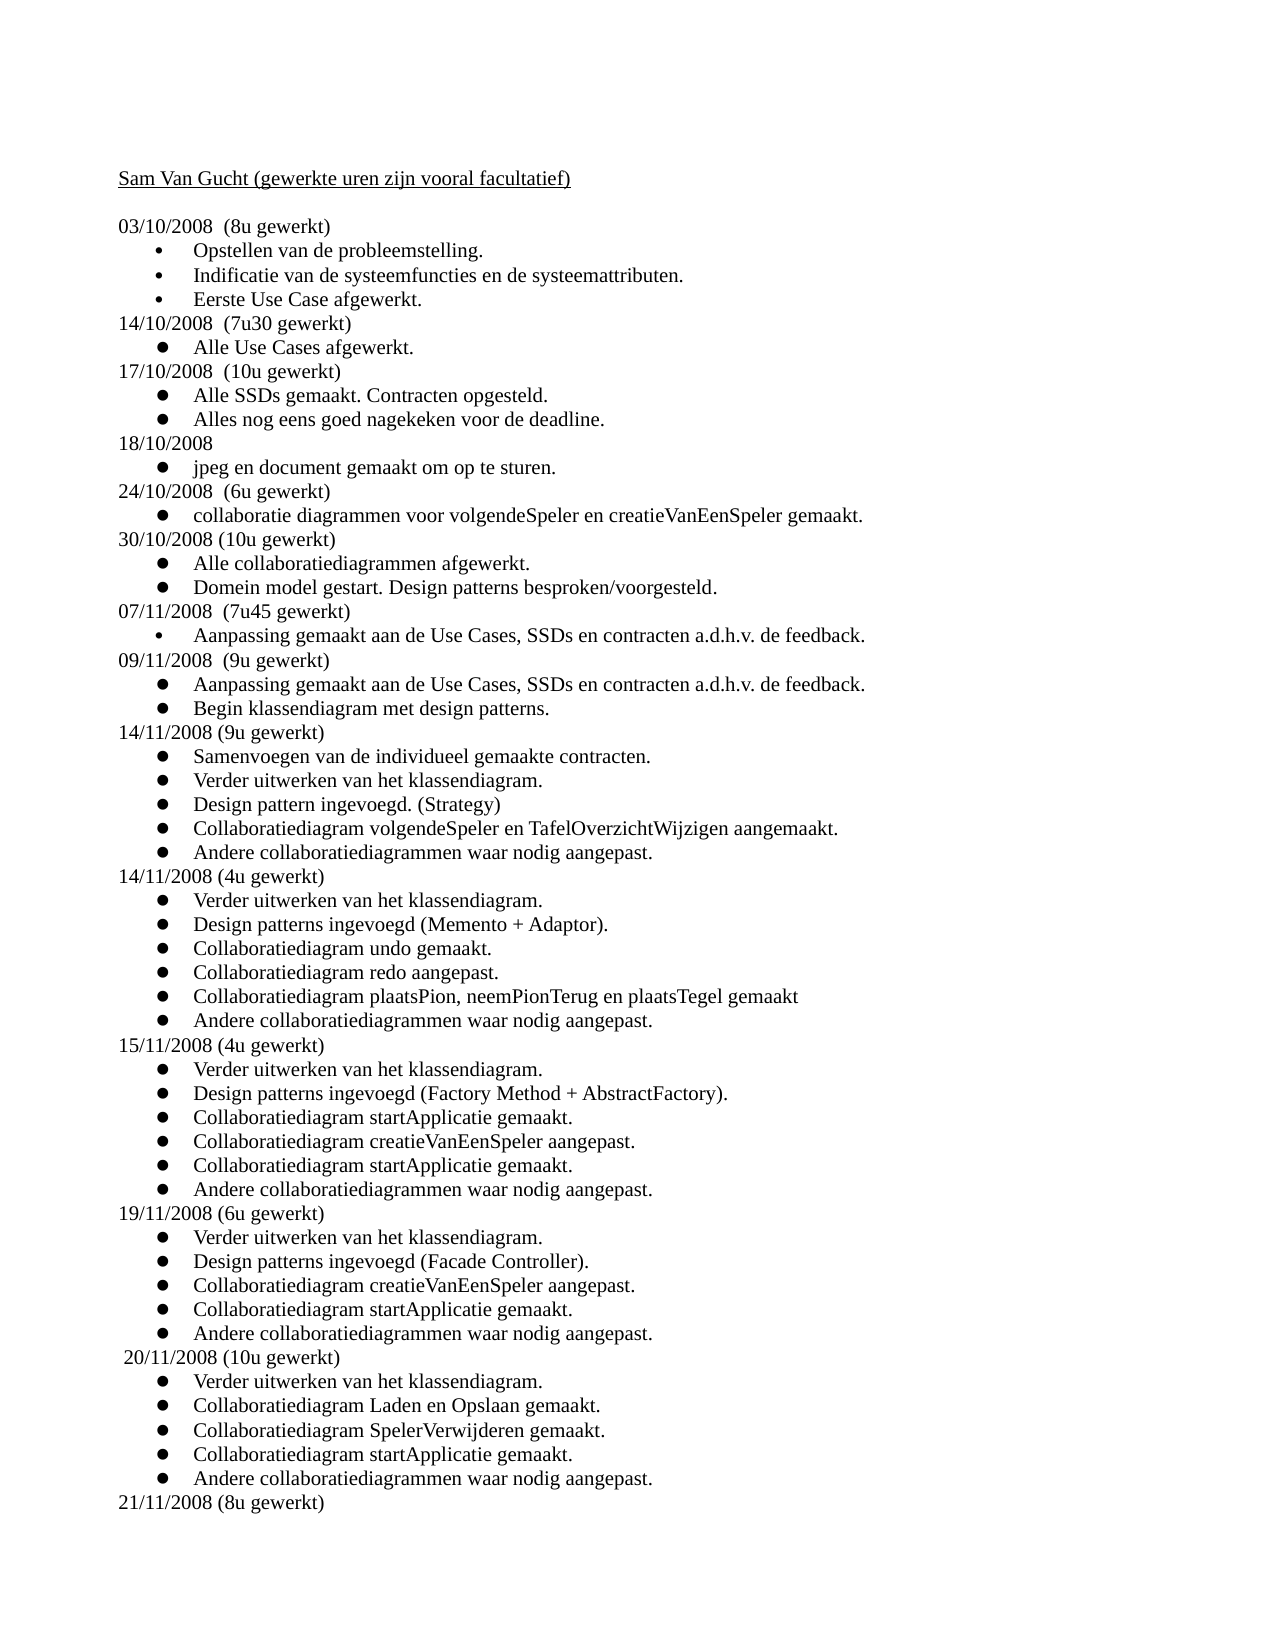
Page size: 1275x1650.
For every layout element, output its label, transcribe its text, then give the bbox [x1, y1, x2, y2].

list collaboratie diagrammen voor volgendeSpeler en creatieVanEenSpeler gemaakt. [156, 503, 1157, 527]
list Collaboratiediagram plaatsPion, neemPionTerug en plaatsTegel gemaakt [156, 984, 1157, 1008]
text 03/10/2008 (8u gewerkt) [118, 214, 1157, 238]
list Andere collaboratiediagrammen waar nodig aangepast. [156, 840, 1157, 864]
text 07/11/2008 (7u45 gewerkt) [118, 599, 1157, 623]
list Alle collaboratiediagrammen afgewerkt. [156, 551, 1157, 575]
list Alles nog eens goed nagekeken voor de deadline. [156, 407, 1157, 431]
list Collaboratiediagram creatieVanEenSpeler aangepast. [156, 1273, 1157, 1297]
list Verder uitwerken van het klassendiagram. [156, 888, 1157, 912]
text 21/11/2008 (8u gewerkt) [118, 1490, 1157, 1514]
list Andere collaboratiediagrammen waar nodig aangepast. [156, 1177, 1157, 1201]
list Verder uitwerken van het klassendiagram. [156, 1369, 1157, 1393]
list Verder uitwerken van het klassendiagram. [156, 1057, 1157, 1081]
list Begin klassendiagram met design patterns. [156, 696, 1157, 720]
text 24/10/2008 (6u gewerkt) [118, 479, 1157, 503]
list Collaboratiediagram startApplicatie gemaakt. [156, 1105, 1157, 1129]
list Design patterns ingevoegd (Factory Method + AbstractFactory). [156, 1081, 1157, 1105]
text 14/11/2008 (9u gewerkt) [118, 720, 1157, 744]
text 14/10/2008 (7u30 gewerkt) [118, 311, 1157, 335]
list Collaboratiediagram SpelerVerwijderen gemaakt. [156, 1417, 1157, 1442]
list Collaboratiediagram volgendeSpeler en TafelOverzichtWijzigen aangemaakt. [156, 816, 1157, 840]
list Alle SSDs gemaakt. Contracten opgesteld. [156, 383, 1157, 407]
text 15/11/2008 (4u gewerkt) [118, 1032, 1157, 1057]
list Collaboratiediagram undo gemaakt. [156, 936, 1157, 960]
list Design patterns ingevoegd (Facade Controller). [156, 1249, 1157, 1273]
list Andere collaboratiediagrammen waar nodig aangepast. [156, 1466, 1157, 1490]
list Collaboratiediagram Laden en Opslaan gemaakt. [156, 1393, 1157, 1417]
text 20/11/2008 (10u gewerkt) [118, 1345, 1157, 1369]
list Verder uitwerken van het klassendiagram. [156, 768, 1157, 792]
list jpeg en document gemaakt om op te sturen. [156, 455, 1157, 479]
list Design patterns ingevoegd (Memento + Adaptor). [156, 912, 1157, 936]
list Design pattern ingevoegd. (Strategy) [156, 792, 1157, 816]
list Collaboratiediagram startApplicatie gemaakt. [156, 1153, 1157, 1177]
list Indificatie van de systeemfuncties en de systeemattributen. [156, 262, 1157, 287]
list Verder uitwerken van het klassendiagram. [156, 1225, 1157, 1249]
text 30/10/2008 (10u gewerkt) [118, 527, 1157, 551]
text Sam Van Gucht (gewerkte uren zijn vooral facultatief) [118, 166, 1157, 190]
list Eerste Use Case afgewerkt. [156, 287, 1157, 311]
list Collaboratiediagram startApplicatie gemaakt. [156, 1297, 1157, 1321]
list Collaboratiediagram startApplicatie gemaakt. [156, 1442, 1157, 1466]
list Samenvoegen van de individueel gemaakte contracten. [156, 744, 1157, 768]
text 18/10/2008 [118, 431, 1157, 455]
text 19/11/2008 (6u gewerkt) [118, 1201, 1157, 1225]
list Collaboratiediagram redo aangepast. [156, 960, 1157, 984]
text 14/11/2008 (4u gewerkt) [118, 864, 1157, 888]
list Andere collaboratiediagrammen waar nodig aangepast. [156, 1008, 1157, 1032]
list Andere collaboratiediagrammen waar nodig aangepast. [156, 1321, 1157, 1345]
list Opstellen van de probleemstelling. [156, 238, 1157, 262]
list Domein model gestart. Design patterns besproken/voorgesteld. [156, 575, 1157, 599]
list Alle Use Cases afgewerkt. [156, 335, 1157, 359]
list Aanpassing gemaakt aan de Use Cases, SSDs en contracten a.d.h.v. de feedback. [156, 623, 1157, 647]
text 17/10/2008 (10u gewerkt) [118, 359, 1157, 383]
text 09/11/2008 (9u gewerkt) [118, 647, 1157, 672]
list Collaboratiediagram creatieVanEenSpeler aangepast. [156, 1129, 1157, 1153]
list Aanpassing gemaakt aan de Use Cases, SSDs en contracten a.d.h.v. de feedback. [156, 672, 1157, 696]
